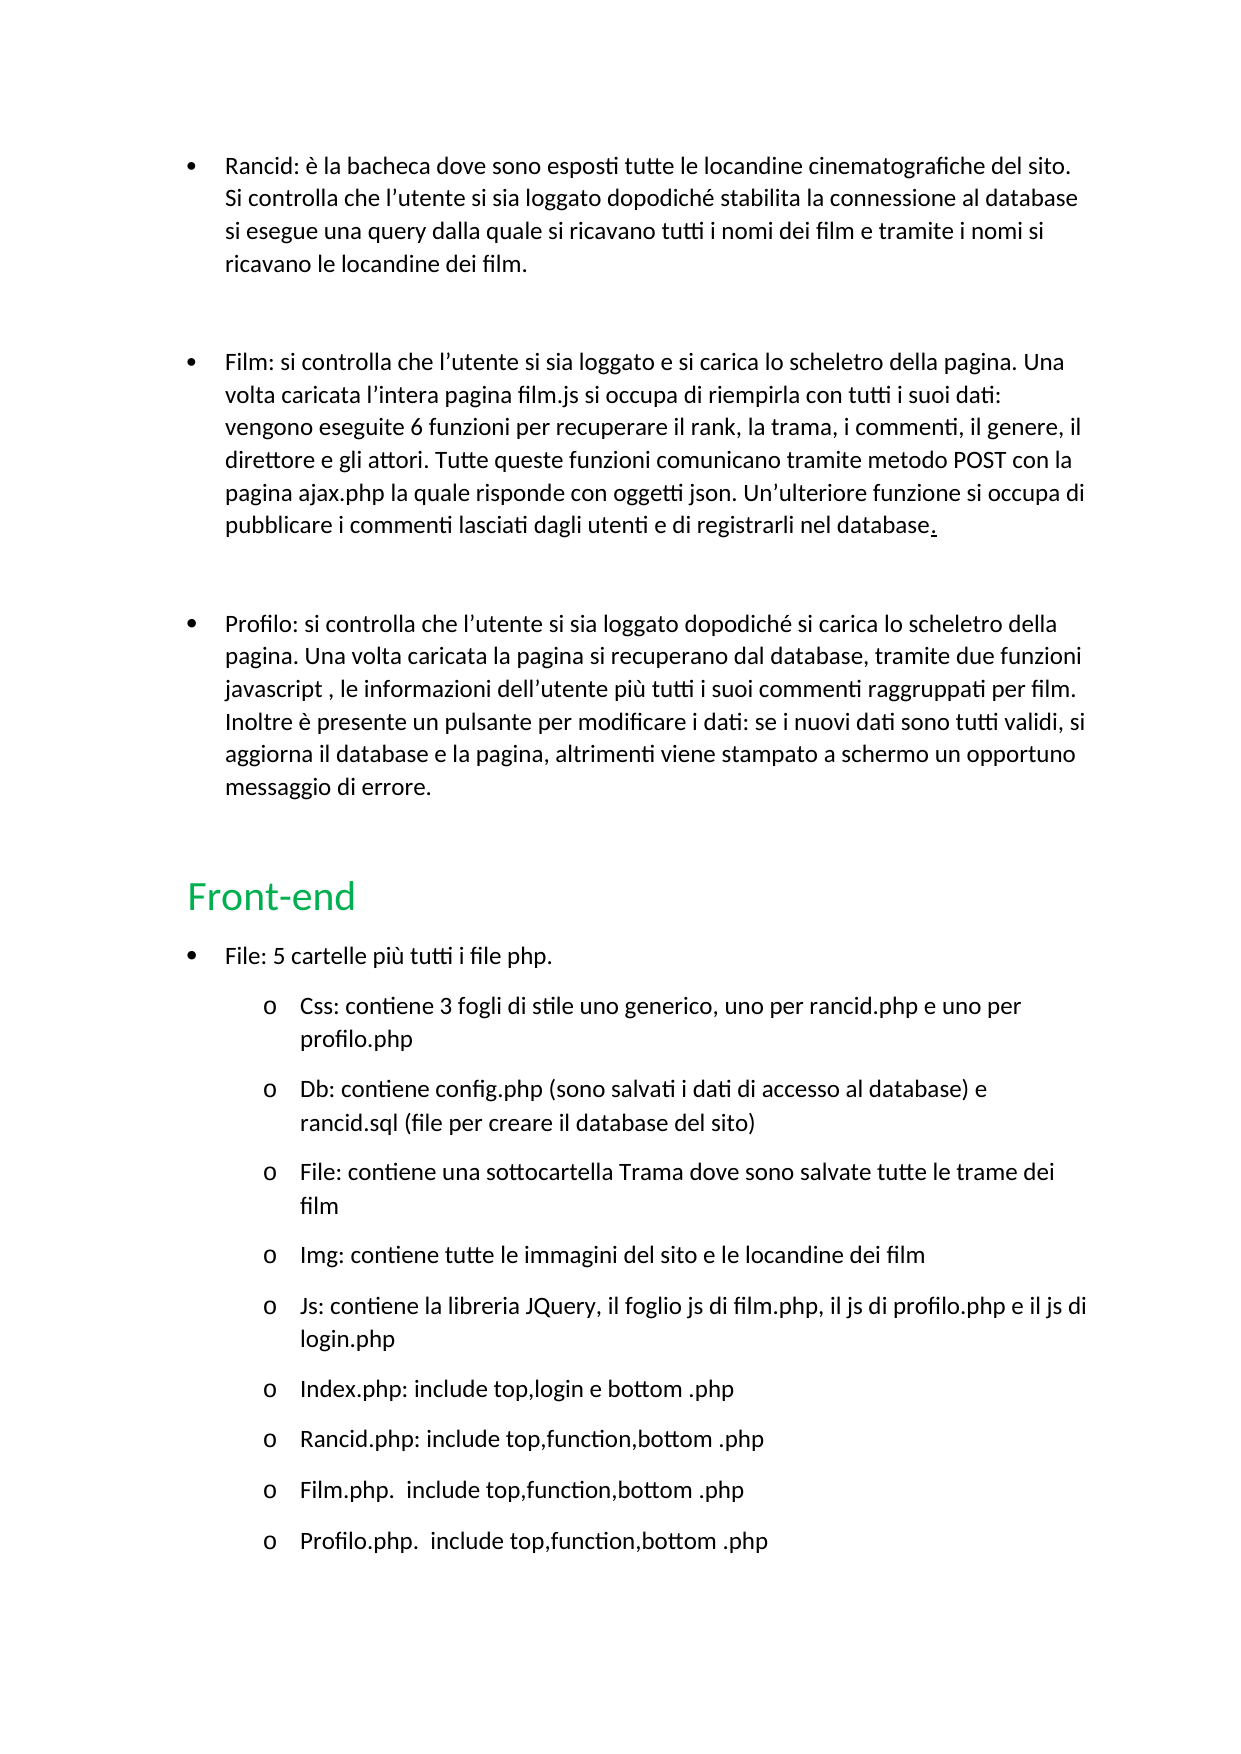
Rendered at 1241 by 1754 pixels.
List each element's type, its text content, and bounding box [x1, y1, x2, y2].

list Film.php. include top,function,bottom .php [262, 1474, 1090, 1506]
list Film: si controlla che l’utente si sia loggato e si carica lo scheletro della pagina. Una volta caricata l’intera pagina film.js si occupa di riempirla con tutti i suoi dati: vengono eseguite 6 funzioni per recuperare il rank, la trama, i commenti, il genere, il direttore e gli attori. Tutte queste funzioni comunicano tramite metodo POST con la pagina ajax.php la quale risponde con oggetti json. Un’ulteriore funzione si occupa di pubblicare i commenti lasciati dagli utenti e di registrarli nel database. [187, 346, 1090, 540]
list Profilo.php. include top,function,bottom .php [262, 1525, 1090, 1557]
list Js: contiene la libreria JQuery, il foglio js di film.php, il js di profilo.php e il js di login.php [262, 1290, 1090, 1354]
text Front-end [187, 869, 1090, 920]
list File: 5 cartelle più tutti i file php. [187, 941, 1090, 971]
list Img: contiene tutte le immagini del sito e le locandine dei film [262, 1239, 1090, 1271]
list Css: contiene 3 fogli di stile uno generico, uno per rancid.php e uno per profilo.php [262, 990, 1090, 1054]
list Rancid.php: include top,function,bottom .php [262, 1423, 1090, 1455]
list Rancid: è la bacheca dove sono esposti tutte le locandine cinematografiche del sito. Si controlla che l’utente si sia loggato dopodiché stabilita la connessione al database si esegue una query dalla quale si ricavano tutti i nomi dei film e tramite i nomi si ricavano le locandine dei film. [187, 150, 1090, 278]
list Profilo: si controlla che l’utente si sia loggato dopodiché si carica lo scheletro della pagina. Una volta caricata la pagina si recuperano dal database, tramite due funzioni javascript , le informazioni dell’utente più tutti i suoi commenti raggruppati per film. Inoltre è presente un pulsante per modificare i dati: se i nuovi dati sono tutti validi, si aggiorna il database e la pagina, altrimenti viene stampato a schermo un opportuno messaggio di errore. [187, 608, 1090, 801]
list Db: contiene config.php (sono salvati i dati di accesso al database) e rancid.sql (file per creare il database del sito) [262, 1073, 1090, 1137]
list Index.php: include top,login e bottom .php [262, 1373, 1090, 1405]
list File: contiene una sottocartella Trama dove sono salvate tutte le trame dei film [262, 1156, 1090, 1220]
